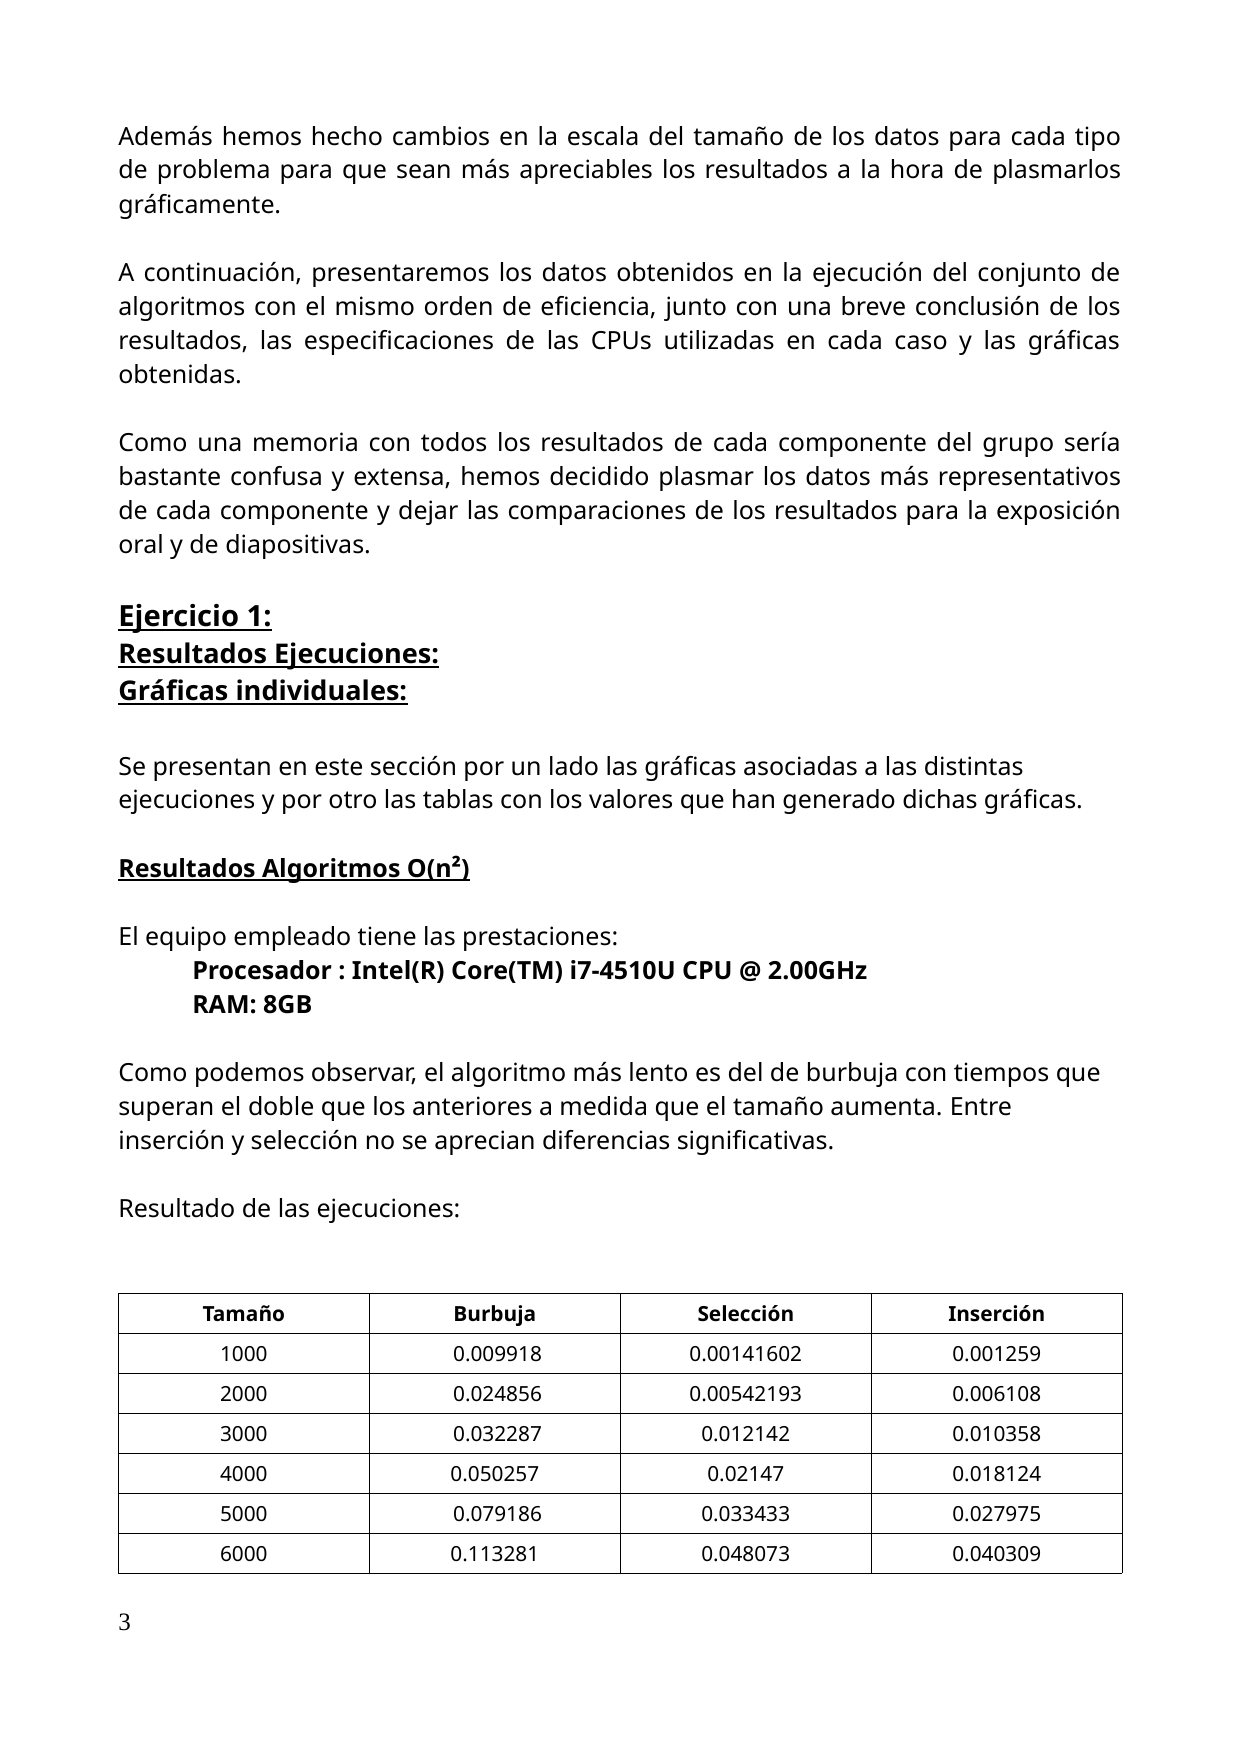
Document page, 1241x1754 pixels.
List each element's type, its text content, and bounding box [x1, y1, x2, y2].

table_cell 0.02147 [621, 1454, 871, 1493]
table_cell 0.018124 [872, 1454, 1122, 1493]
table_header Inserción [872, 1294, 1122, 1333]
text Resultados Ejecuciones: [118, 635, 1122, 672]
table_cell 0.032287 [370, 1414, 620, 1453]
table_cell 0.00542193 [621, 1374, 871, 1413]
text Resultados Algoritmos O(n²) [118, 850, 1122, 884]
text El equipo empleado tiene las prestaciones: [118, 918, 1122, 952]
table_cell 0.010358 [872, 1414, 1122, 1453]
table_header Tamaño [119, 1294, 369, 1333]
text Procesador : Intel(R) Core(TM) i7-4510U CPU @ 2.00GHz [118, 952, 1122, 987]
table_cell 0.040309 [872, 1534, 1122, 1573]
table_cell 6000 [119, 1534, 369, 1573]
table_cell 0.113281 [370, 1534, 620, 1573]
table_cell 1000 [119, 1334, 369, 1373]
text Ejercicio 1: [118, 595, 1122, 635]
text Resultado de las ejecuciones: [118, 1191, 1122, 1225]
table_cell 0.050257 [370, 1454, 620, 1493]
text RAM: 8GB [118, 987, 1122, 1021]
text Se presentan en este sección por un lado las gráficas asociadas a las distintas ejecuciones y por otro las tablas con los valores que han generado dichas gráficas. [118, 748, 1122, 816]
table_cell 3000 [119, 1414, 369, 1453]
table_header Burbuja [370, 1294, 620, 1333]
table_header Selección [621, 1294, 871, 1333]
table_cell 0.024856 [370, 1374, 620, 1413]
text Además hemos hecho cambios en la escala del tamaño de los datos para cada tipo de problema para que sean más apreciables los resultados a la hora de plasmarlos gráficamente. [118, 118, 1122, 220]
table_cell 0.006108 [872, 1374, 1122, 1413]
text Como podemos observar, el algoritmo más lento es del de burbuja con tiempos que superan el doble que los anteriores a medida que el tamaño aumenta. Entre inserción y selección no se aprecian diferencias significativas. [118, 1055, 1122, 1157]
table_cell 0.012142 [621, 1414, 871, 1453]
table_cell 2000 [119, 1374, 369, 1413]
text A continuación, presentaremos los datos obtenidos en la ejecución del conjunto de algoritmos con el mismo orden de eficiencia, junto con una breve conclusión de los resultados, las especificaciones de las CPUs utilizadas en cada caso y las gráficas obtenidas. [118, 254, 1122, 391]
table_cell 0.048073 [621, 1534, 871, 1573]
table_cell 4000 [119, 1454, 369, 1493]
text Como una memoria con todos los resultados de cada componente del grupo sería bastante confusa y extensa, hemos decidido plasmar los datos más representativos de cada componente y dejar las comparaciones de los resultados para la exposición oral y de diapositivas. [118, 425, 1122, 561]
table_cell 0.027975 [872, 1494, 1122, 1533]
table_cell 0.079186 [370, 1494, 620, 1533]
text Gráficas individuales: [118, 672, 1122, 708]
table_cell 0.033433 [621, 1494, 871, 1533]
table_cell 0.00141602 [621, 1334, 871, 1373]
table_cell 0.009918 [370, 1334, 620, 1373]
table_cell 5000 [119, 1494, 369, 1533]
table_cell 0.001259 [872, 1334, 1122, 1373]
